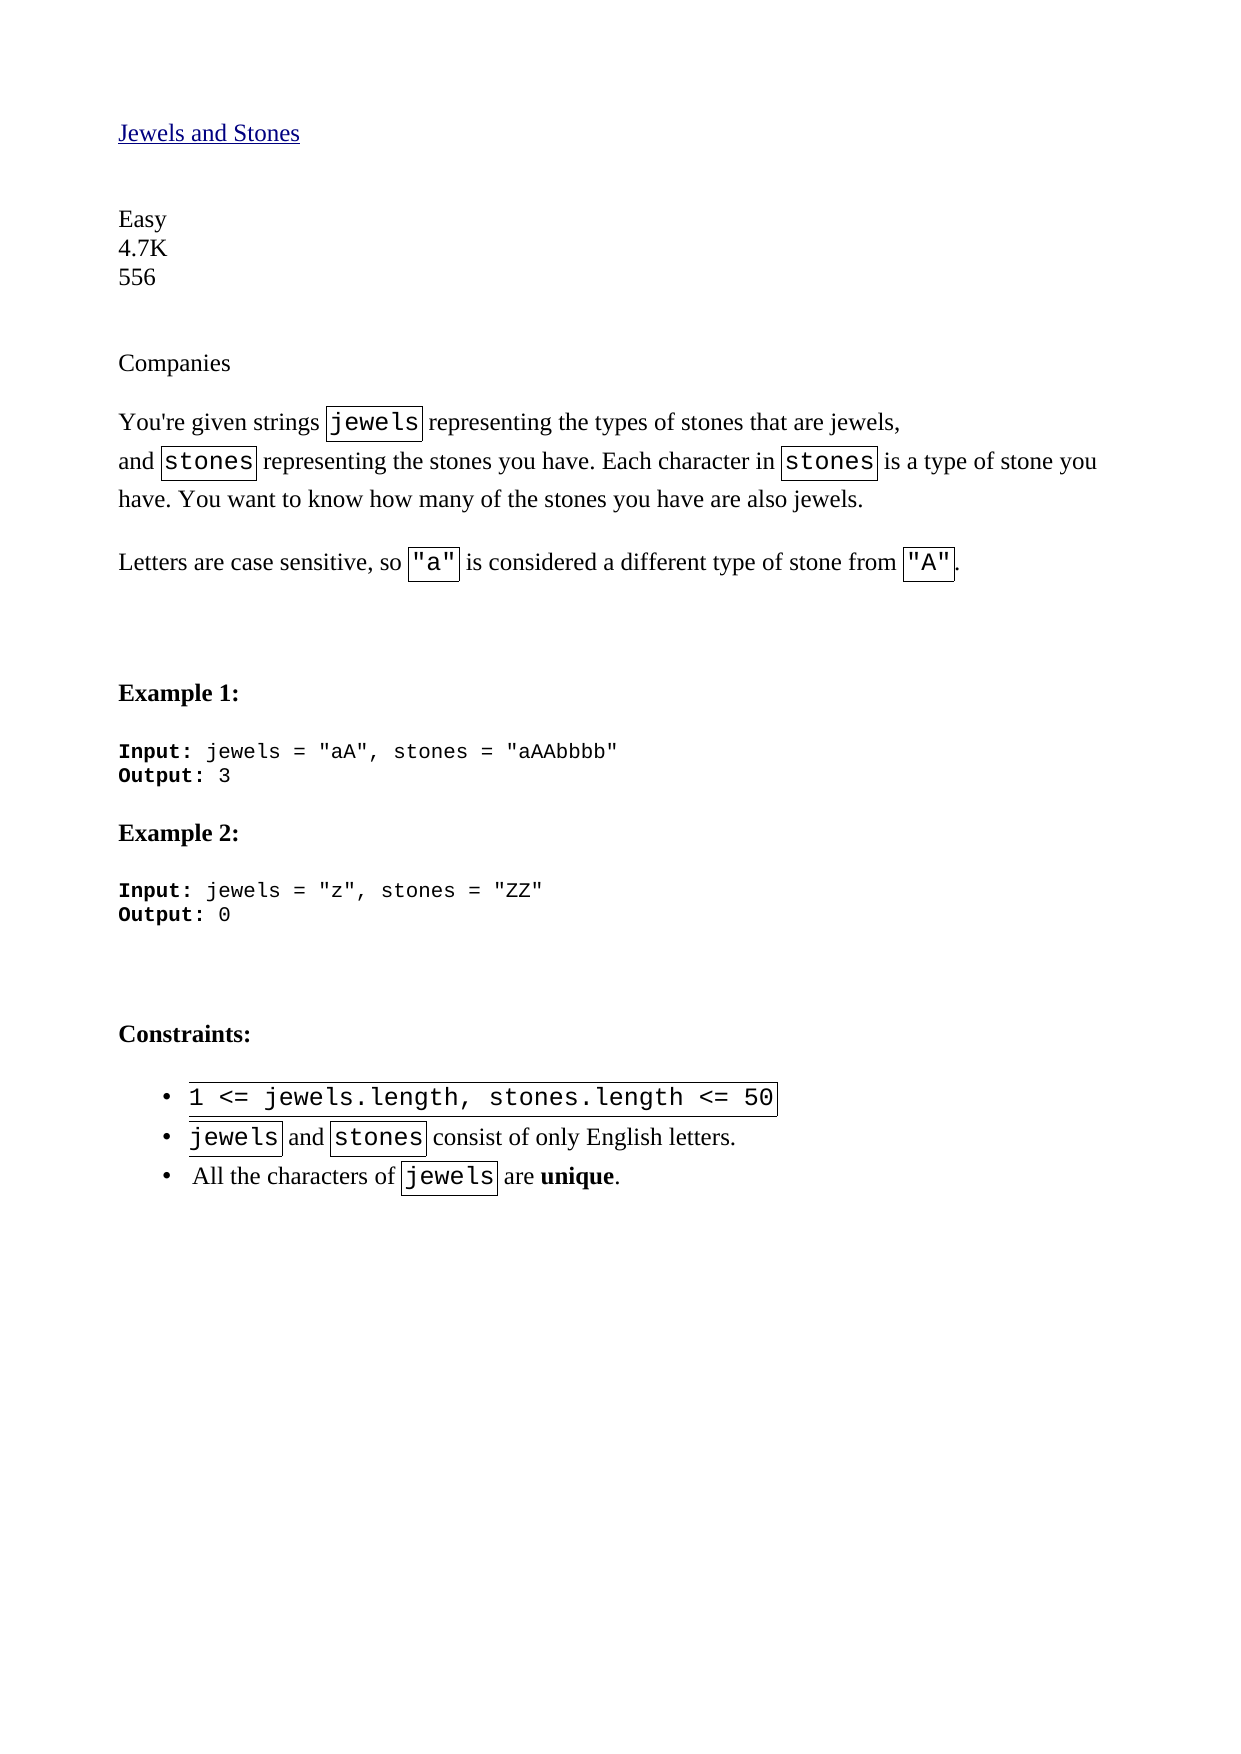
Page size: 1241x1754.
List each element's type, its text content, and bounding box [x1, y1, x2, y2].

text "a" [409, 548, 459, 581]
text "A" [904, 548, 954, 581]
text Output: 0 [118, 904, 1122, 927]
list All the characters of [162, 1161, 401, 1195]
list [778, 1082, 1122, 1116]
list jewels and stones consist of only English letters. [331, 1122, 426, 1156]
text 556 [118, 262, 1122, 291]
text Input: jewels = "z", stones = "ZZ" [118, 880, 1122, 904]
text Companies [118, 348, 1122, 377]
text Example 1: [118, 678, 1122, 707]
text Constraints: [118, 1019, 1122, 1048]
text 4.7K [118, 233, 1122, 262]
text Easy [118, 204, 1122, 233]
list jewels [402, 1162, 497, 1195]
list jewels and stones consist of only English letters. [162, 1121, 282, 1156]
text is considered a different type of stone from [460, 547, 903, 581]
text Letters are case sensitive, so [118, 547, 408, 581]
text . [955, 547, 1122, 581]
list 1 <= jewels.length, stones.length <= 50 [162, 1082, 777, 1116]
text Jewels and Stones [118, 118, 1122, 147]
text Output: 3 [118, 764, 1122, 788]
list jewels and stones consist of only English letters. [427, 1121, 1122, 1156]
list are unique. [498, 1161, 1122, 1195]
list jewels and stones consist of only English letters. [283, 1121, 330, 1156]
text Example 2: [118, 818, 1122, 846]
text Input: jewels = "aA", stones = "aAAbbbb" [118, 741, 1122, 764]
text You're given strings jewels representing the types of stones that are jewels, and stones representing the stones you have. Each character in stones is a type of stone you have. You want to know how many of the stones you have are also jewels. [118, 406, 1122, 513]
